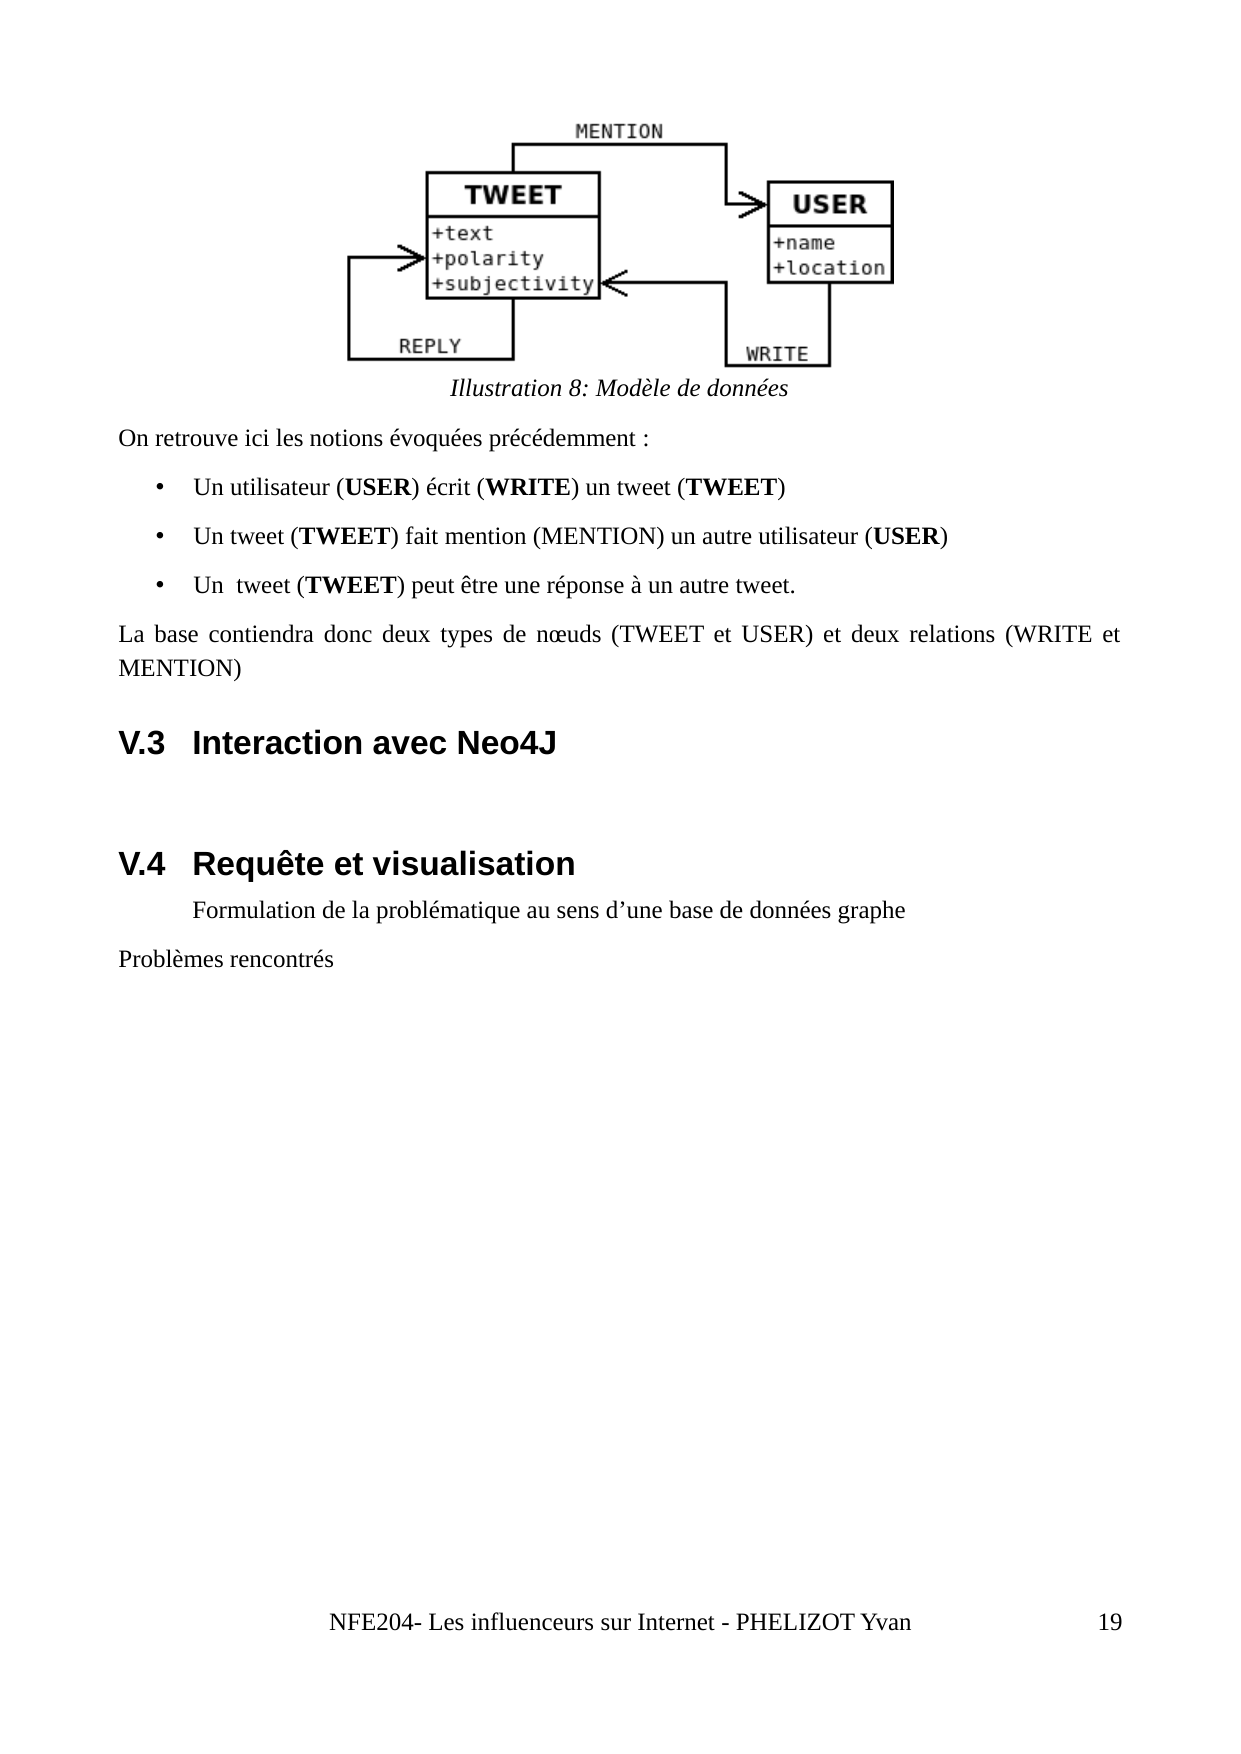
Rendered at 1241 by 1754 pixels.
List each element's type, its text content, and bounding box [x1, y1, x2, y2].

text On retrouve ici les notions évoquées précédemment : [118, 423, 1122, 451]
text La base contiendra donc deux types de nœuds (TWEET et USER) et deux relations (WRITE et MENTION) [118, 619, 1122, 682]
list Un tweet (TWEET) peut être une réponse à un autre tweet. [156, 570, 1122, 598]
subtitle Requête et visualisation [118, 844, 1122, 883]
text Formulation de la problématique au sens d’une base de données graphe [118, 895, 1122, 924]
text Illustration 8: Modèle de données [347, 369, 894, 402]
picture [346, 118, 894, 369]
subtitle Interaction avec Neo4J [118, 723, 1122, 762]
text Problèmes rencontrés [118, 944, 1122, 973]
list Un utilisateur (USER) écrit (WRITE) un tweet (TWEET) [156, 472, 1122, 500]
list Un tweet (TWEET) fait mention (MENTION) un autre utilisateur (USER) [156, 521, 1122, 549]
